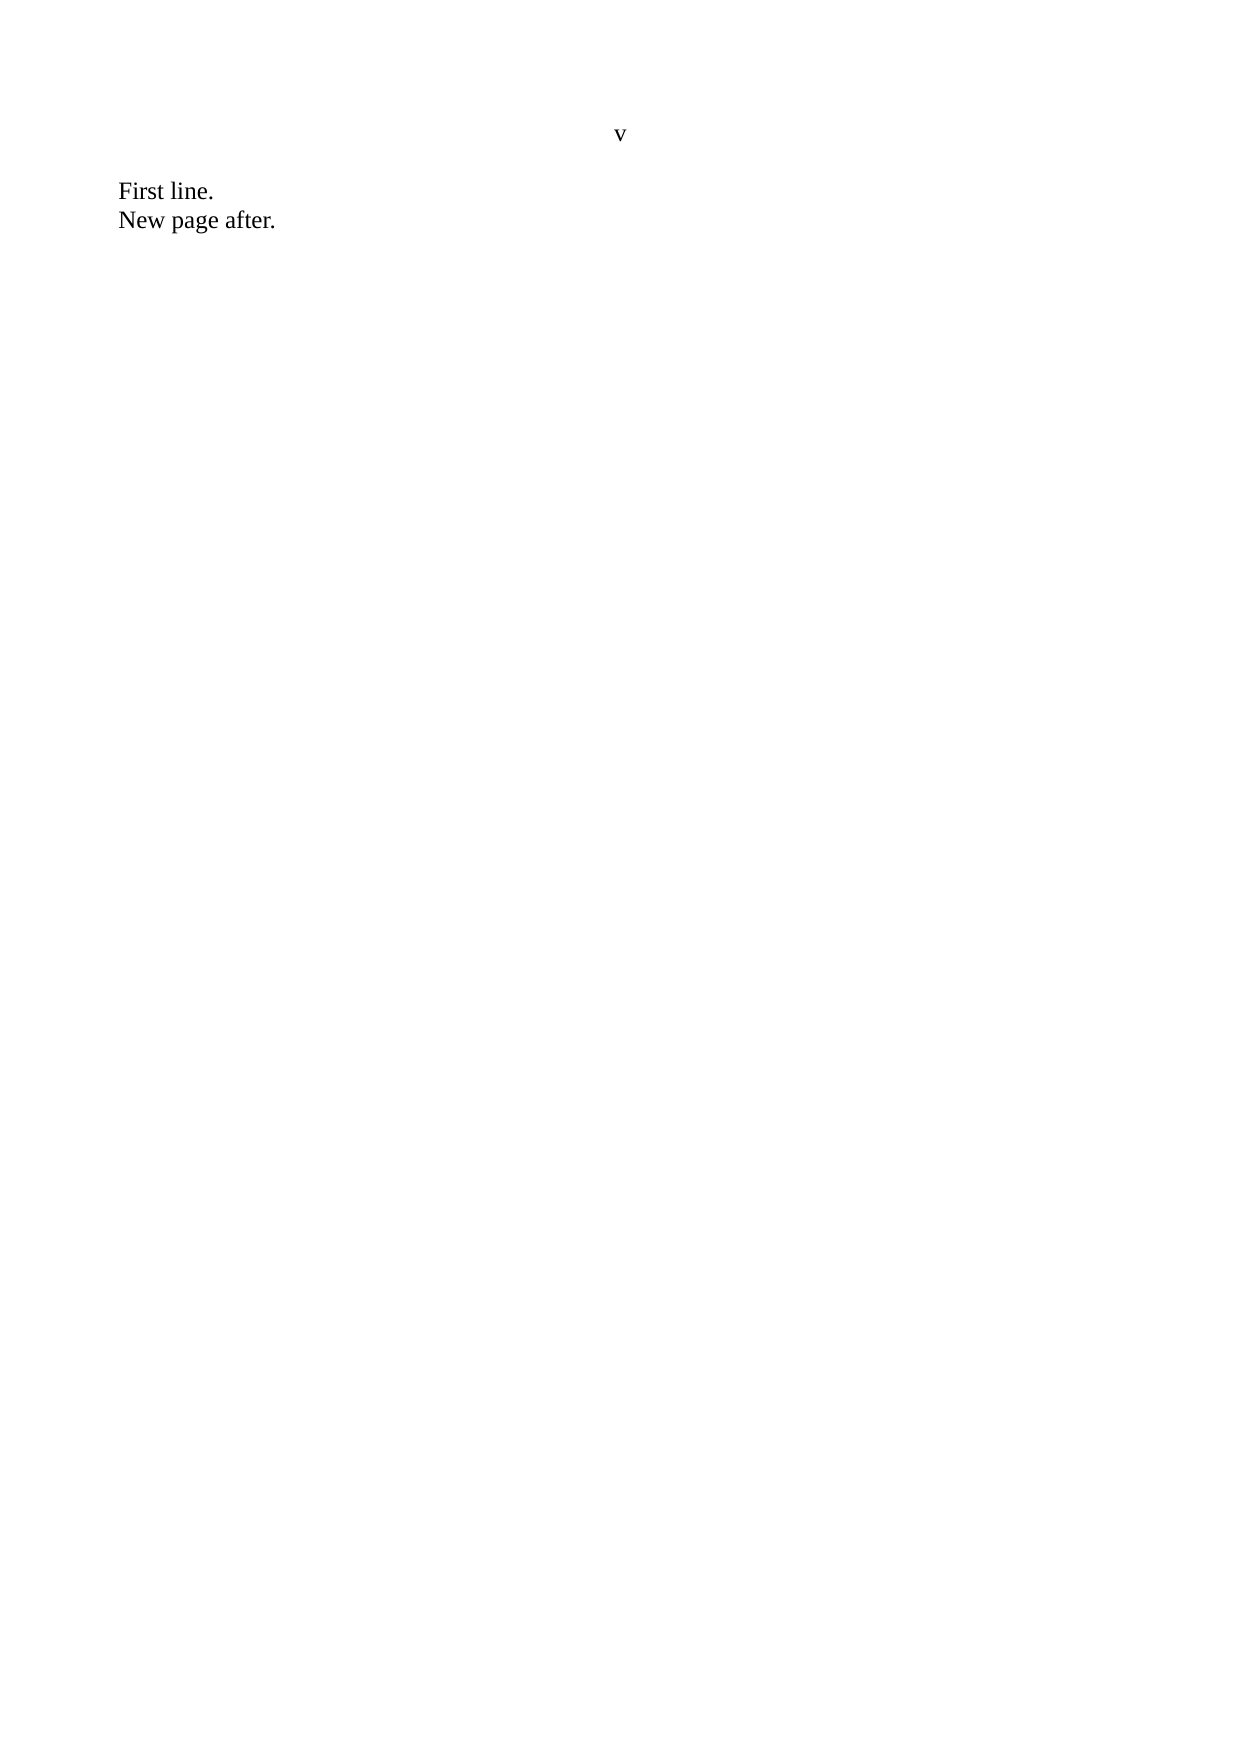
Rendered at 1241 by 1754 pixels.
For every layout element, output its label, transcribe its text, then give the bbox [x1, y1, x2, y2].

text First line. [118, 176, 1122, 205]
text New page after. [118, 205, 1122, 234]
